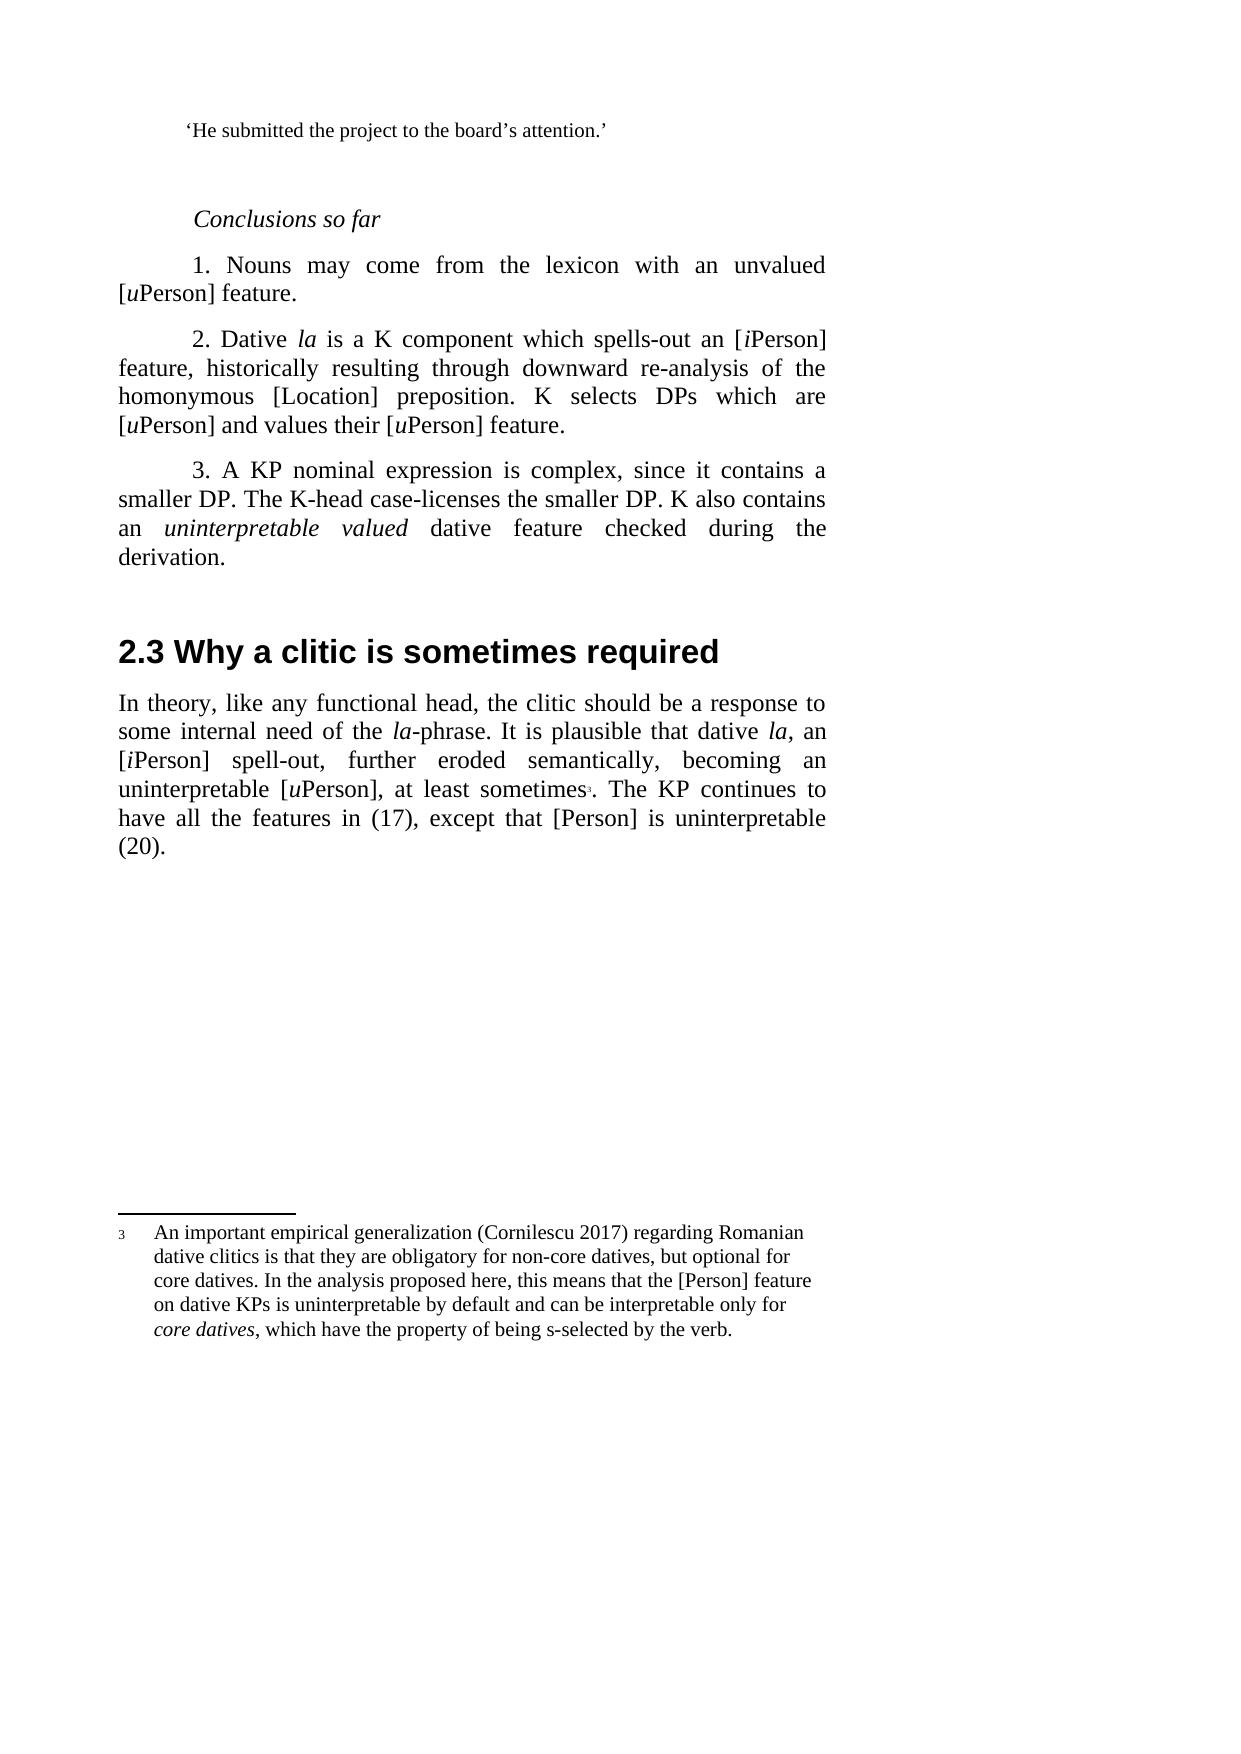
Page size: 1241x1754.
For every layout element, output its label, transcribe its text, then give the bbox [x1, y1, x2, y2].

text 3. A KP nominal expression is complex, since it contains a smaller DP. The K-head case-licenses the smaller DP. K also contains an uninterpretable valued dative feature checked during the derivation. [118, 456, 827, 571]
text An important empirical generalization (Cornilescu 2017) regarding Romanian dative clitics is that they are obligatory for non-core datives, but optional for core datives. In the analysis proposed here, this means that the [Person] feature on dative KPs is uninterpretable by default and can be interpretable only for core datives, which have the property of being s-selected by the verb. [118, 1220, 827, 1341]
text In theory, like any functional head, the clitic should be a response to some internal need of the la-phrase. It is plausible that dative la, an [iPerson] spell-out, further eroded semantically, becoming an uninterpretable [uPerson], at least sometimes. The KP continues to have all the features in (17), except that [Person] is uninterpretable (20). [118, 688, 827, 860]
text Conclusions so far [118, 204, 827, 233]
subtitle 2.3 Why a clitic is sometimes required [118, 633, 827, 671]
text ‘He submitted the project to the board’s attention.’ [118, 118, 827, 142]
text 2. Dative la is a K component which spells-out an [iPerson] feature, historically resulting through downward re-analysis of the homonymous [Location] preposition. K selects DPs which are [uPerson] and values their [uPerson] feature. [118, 324, 827, 439]
text 1. Nouns may come from the lexicon with an unvalued [uPerson] feature. [118, 250, 827, 307]
